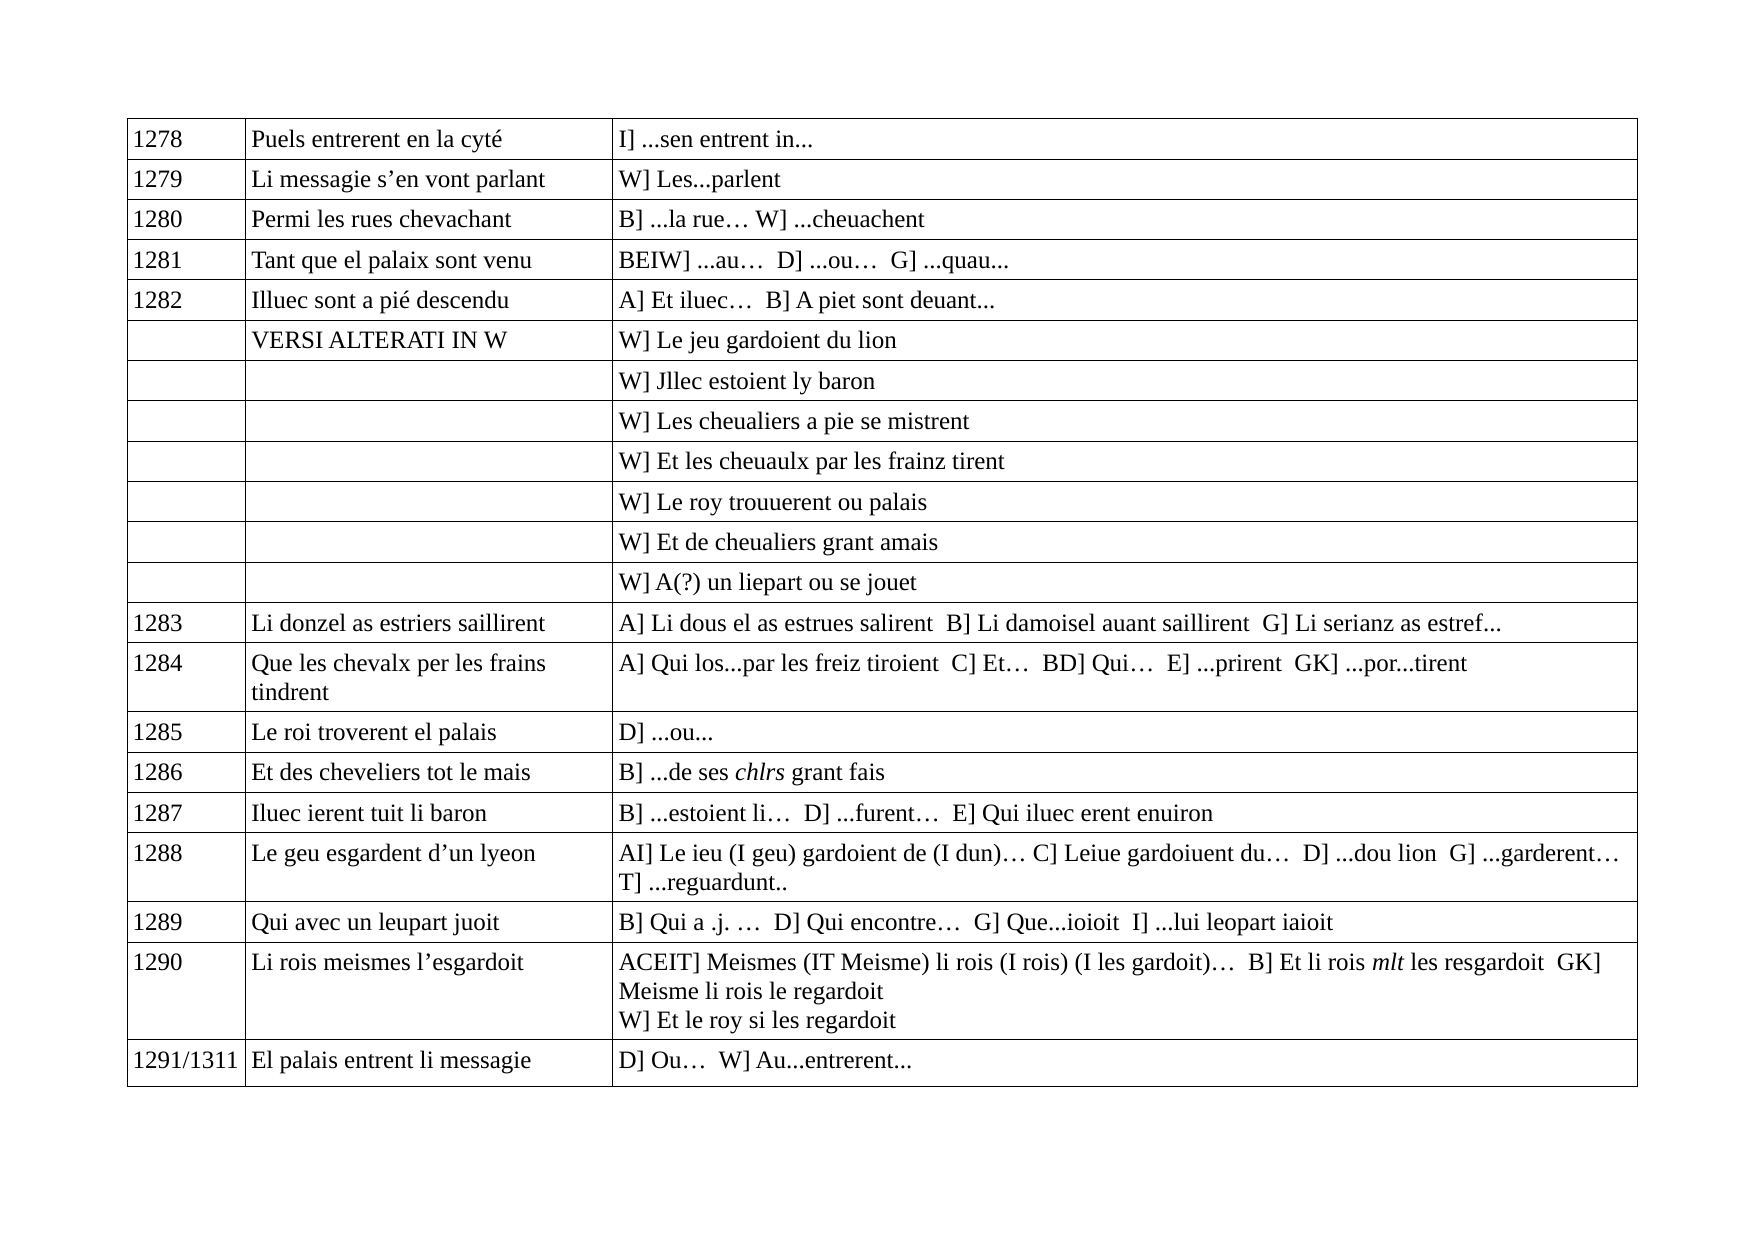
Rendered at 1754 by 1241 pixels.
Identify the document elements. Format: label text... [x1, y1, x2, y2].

table_cell Li donzel as estriers saillirent [246, 603, 612, 642]
table_cell D] Ou… W] Au...entrerent... [613, 1040, 1637, 1086]
table_cell [128, 482, 245, 521]
table_cell I] ...sen entrent in... [613, 119, 1637, 158]
table_cell Qui avec un leupart juoit [246, 902, 612, 942]
table_cell 1280 [128, 200, 245, 239]
table_cell 1279 [128, 160, 245, 199]
table_cell B] Qui a .j. … D] Qui encontre… G] Que...ioioit I] ...lui leopart iaioit [613, 902, 1637, 942]
table_cell 1285 [128, 712, 245, 752]
table_cell Que les chevalx per les frains tindrent [246, 643, 612, 711]
table_cell Tant que el palaix sont venu [246, 240, 612, 279]
table_cell [128, 321, 245, 360]
table_cell [128, 442, 245, 481]
table_cell 1289 [128, 902, 245, 942]
table_cell Et des cheveliers tot le mais [246, 753, 612, 792]
table_cell Illuec sont a pié descendu [246, 280, 612, 320]
table_cell D] ...ou... [613, 712, 1637, 752]
table_cell W] Les...parlent [613, 160, 1637, 199]
table_cell [128, 563, 245, 602]
table_cell A] Et iluec… B] A piet sont deuant... [613, 280, 1637, 320]
table_cell B] ...la rue… W] ...cheuachent [613, 200, 1637, 239]
table_cell [128, 522, 245, 562]
table_cell ACEIT] Meismes (IT Meisme) li rois (I rois) (I les gardoit)… B] Et li rois mlt les resgardoit GK] Meisme li rois le regardoit W] Et le roy si les regardoit [613, 943, 1637, 1039]
table_cell [128, 361, 245, 400]
table_cell B] ...de ses chlrs grant fais [613, 753, 1637, 792]
table_cell A] Li dous el as estrues salirent B] Li damoisel auant saillirent G] Li serianz as estref... [613, 603, 1637, 642]
table_cell 1278 [128, 119, 245, 158]
table_cell 1291/1311 [128, 1040, 245, 1086]
table_cell AI] Le ieu (I geu) gardoient de (I dun)… C] Leiue gardoiuent du… D] ...dou lion G] ...garderent… T] ...reguardunt.. [613, 833, 1637, 901]
table_cell W] Jllec estoient ly baron [613, 361, 1637, 400]
table_cell [246, 401, 612, 441]
table_cell A] Qui los...par les freiz tiroient C] Et… BD] Qui… E] ...prirent GK] ...por...tirent [613, 643, 1637, 711]
table_cell [246, 442, 612, 481]
table_cell Le roi troverent el palais [246, 712, 612, 752]
table_cell W] Et les cheuaulx par les frainz tirent [613, 442, 1637, 481]
table_cell [246, 522, 612, 562]
table_cell B] ...estoient li… D] ...furent… E] Qui iluec erent enuiron [613, 793, 1637, 832]
table_cell 1283 [128, 603, 245, 642]
table_cell W] Le jeu gardoient du lion [613, 321, 1637, 360]
table_cell Li rois meismes l’esgardoit [246, 943, 612, 1039]
table_cell 1281 [128, 240, 245, 279]
table_cell W] A(?) un liepart ou se jouet [613, 563, 1637, 602]
table_cell Puels entrerent en la cyté [246, 119, 612, 158]
table_cell BEIW] ...au… D] ...ou… G] ...quau... [613, 240, 1637, 279]
table_cell 1290 [128, 943, 245, 1039]
table_cell Li messagie s’en vont parlant [246, 160, 612, 199]
table_cell [128, 401, 245, 441]
table_cell 1288 [128, 833, 245, 901]
table_cell [246, 482, 612, 521]
table_cell VERSI ALTERATI IN W [246, 321, 612, 360]
table_cell Iluec ierent tuit li baron [246, 793, 612, 832]
table_cell [246, 361, 612, 400]
table_cell 1287 [128, 793, 245, 832]
table_cell Permi les rues chevachant [246, 200, 612, 239]
table_cell W] Et de cheualiers grant amais [613, 522, 1637, 562]
table_cell W] Les cheualiers a pie se mistrent [613, 401, 1637, 441]
table_cell 1284 [128, 643, 245, 711]
table_cell W] Le roy trouuerent ou palais [613, 482, 1637, 521]
table_cell 1282 [128, 280, 245, 320]
table_cell 1286 [128, 753, 245, 792]
table_cell [246, 563, 612, 602]
table_cell Le geu esgardent d’un lyeon [246, 833, 612, 901]
table_cell El palais entrent li messagie [246, 1040, 612, 1086]
